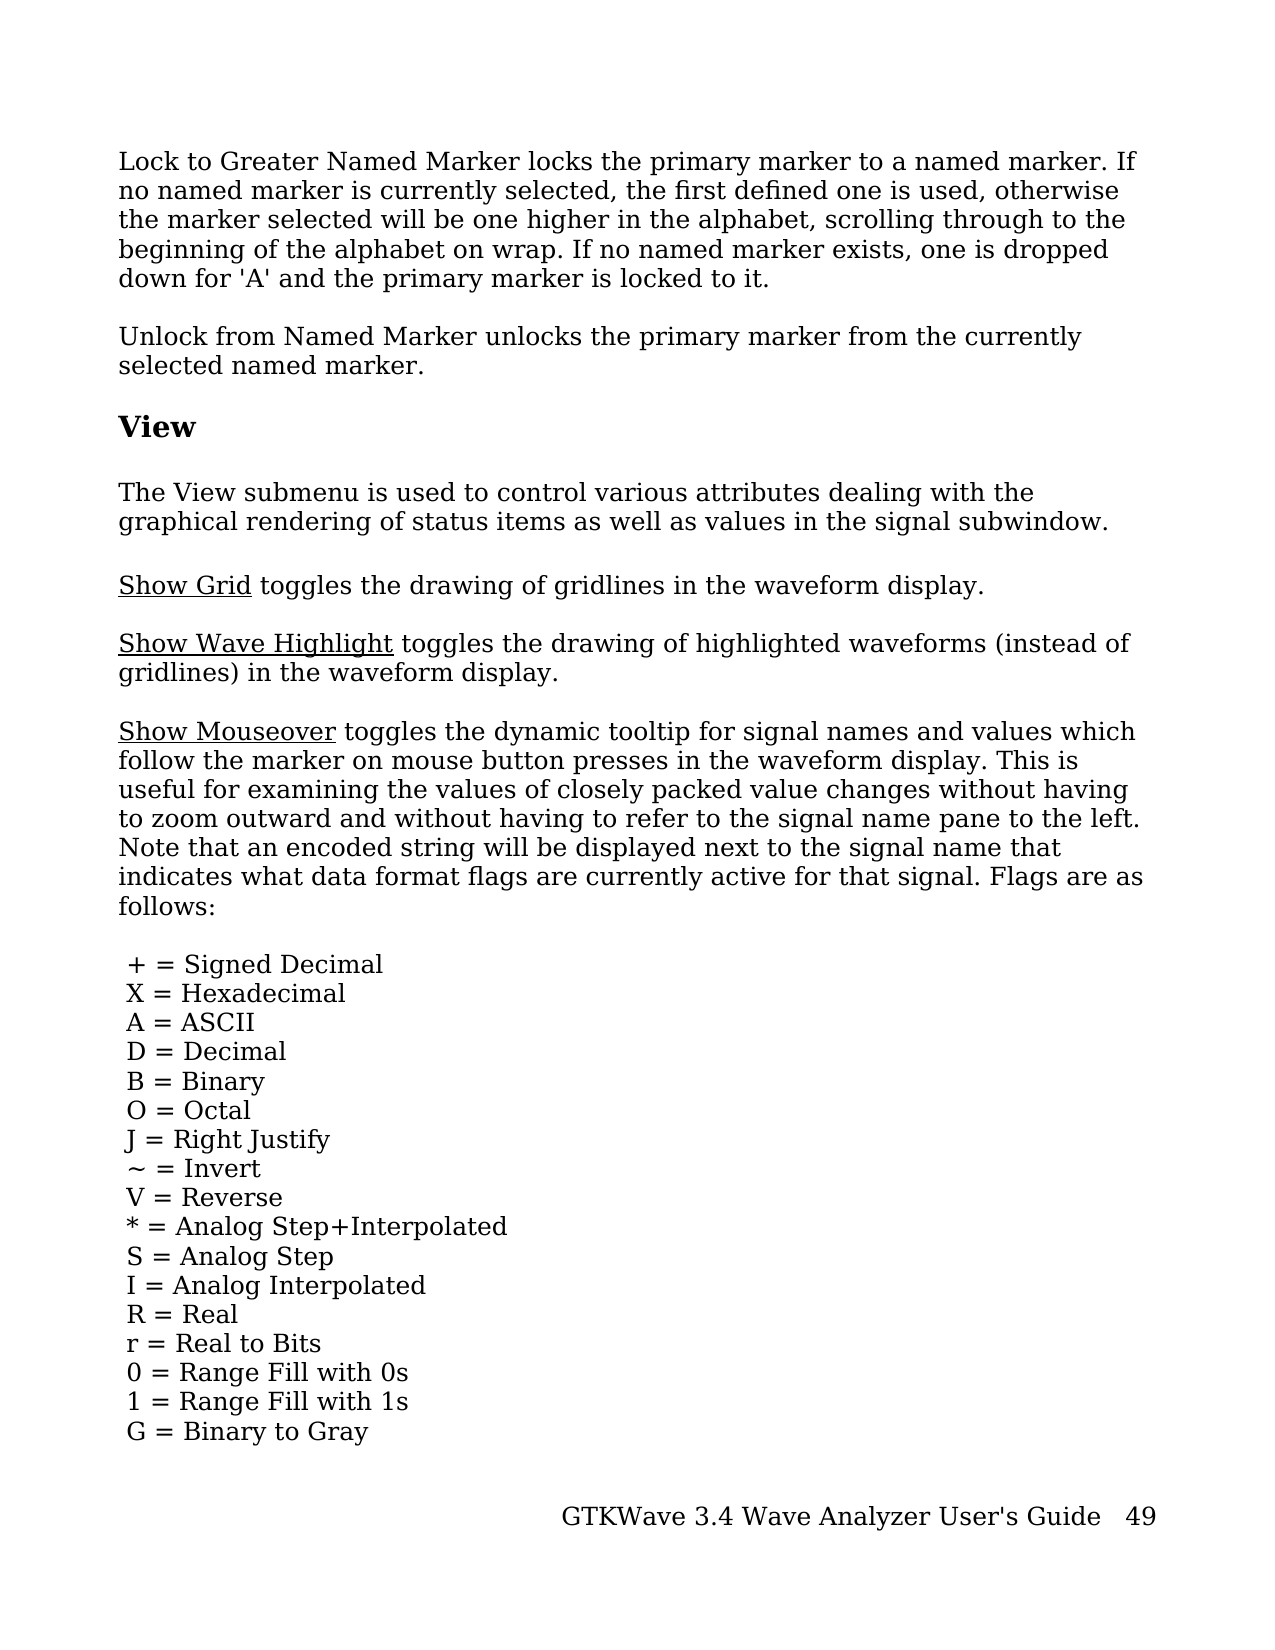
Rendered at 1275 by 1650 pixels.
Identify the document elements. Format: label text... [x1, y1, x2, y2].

text The View submenu is used to control various attributes dealing with the graphical rendering of status items as well as values in the signal subwindow. [118, 478, 1157, 537]
text I = Analog Interpolated [118, 1271, 1157, 1300]
text O = Octal [118, 1096, 1157, 1125]
text V = Reverse [118, 1183, 1157, 1213]
text Lock to Greater Named Marker locks the primary marker to a named marker. If no named marker is currently selected, the first defined one is used, otherwise the marker selected will be one higher in the alphabet, scrolling through to the beginning of the alphabet on wrap. If no named marker exists, one is dropped down for 'A' and the primary marker is locked to it. [118, 147, 1157, 293]
text 1 = Range Fill with 1s [118, 1388, 1157, 1417]
text A = ASCII [118, 1008, 1157, 1038]
text Unlock from Named Marker unlocks the primary marker from the currently selected named marker. [118, 322, 1157, 381]
subtitle View [118, 410, 1157, 444]
text 0 = Range Fill with 0s [118, 1358, 1157, 1388]
text R = Real [118, 1300, 1157, 1329]
text D = Decimal [118, 1038, 1157, 1067]
text X = Hexadecimal [118, 979, 1157, 1008]
text S = Analog Step [118, 1242, 1157, 1271]
text r = Real to Bits [118, 1329, 1157, 1358]
text J = Right Justify [118, 1125, 1157, 1154]
text Show Wave Highlight toggles the drawing of highlighted waveforms (instead of gridlines) in the waveform display. [118, 629, 1157, 688]
text B = Binary [118, 1067, 1157, 1096]
text Show Mouseover toggles the dynamic tooltip for signal names and values which follow the marker on mouse button presses in the waveform display. This is useful for examining the values of closely packed value changes without having to zoom outward and without having to refer to the signal name pane to the left. Note that an encoded string will be displayed next to the signal name that indicates what data format flags are currently active for that signal. Flags are as follows: [118, 717, 1157, 921]
text ~ = Invert [118, 1154, 1157, 1183]
text G = Binary to Gray [118, 1417, 1157, 1446]
text Show Grid toggles the drawing of gridlines in the waveform display. [118, 571, 1157, 600]
text * = Analog Step+Interpolated [118, 1213, 1157, 1242]
text + = Signed Decimal [118, 950, 1157, 979]
